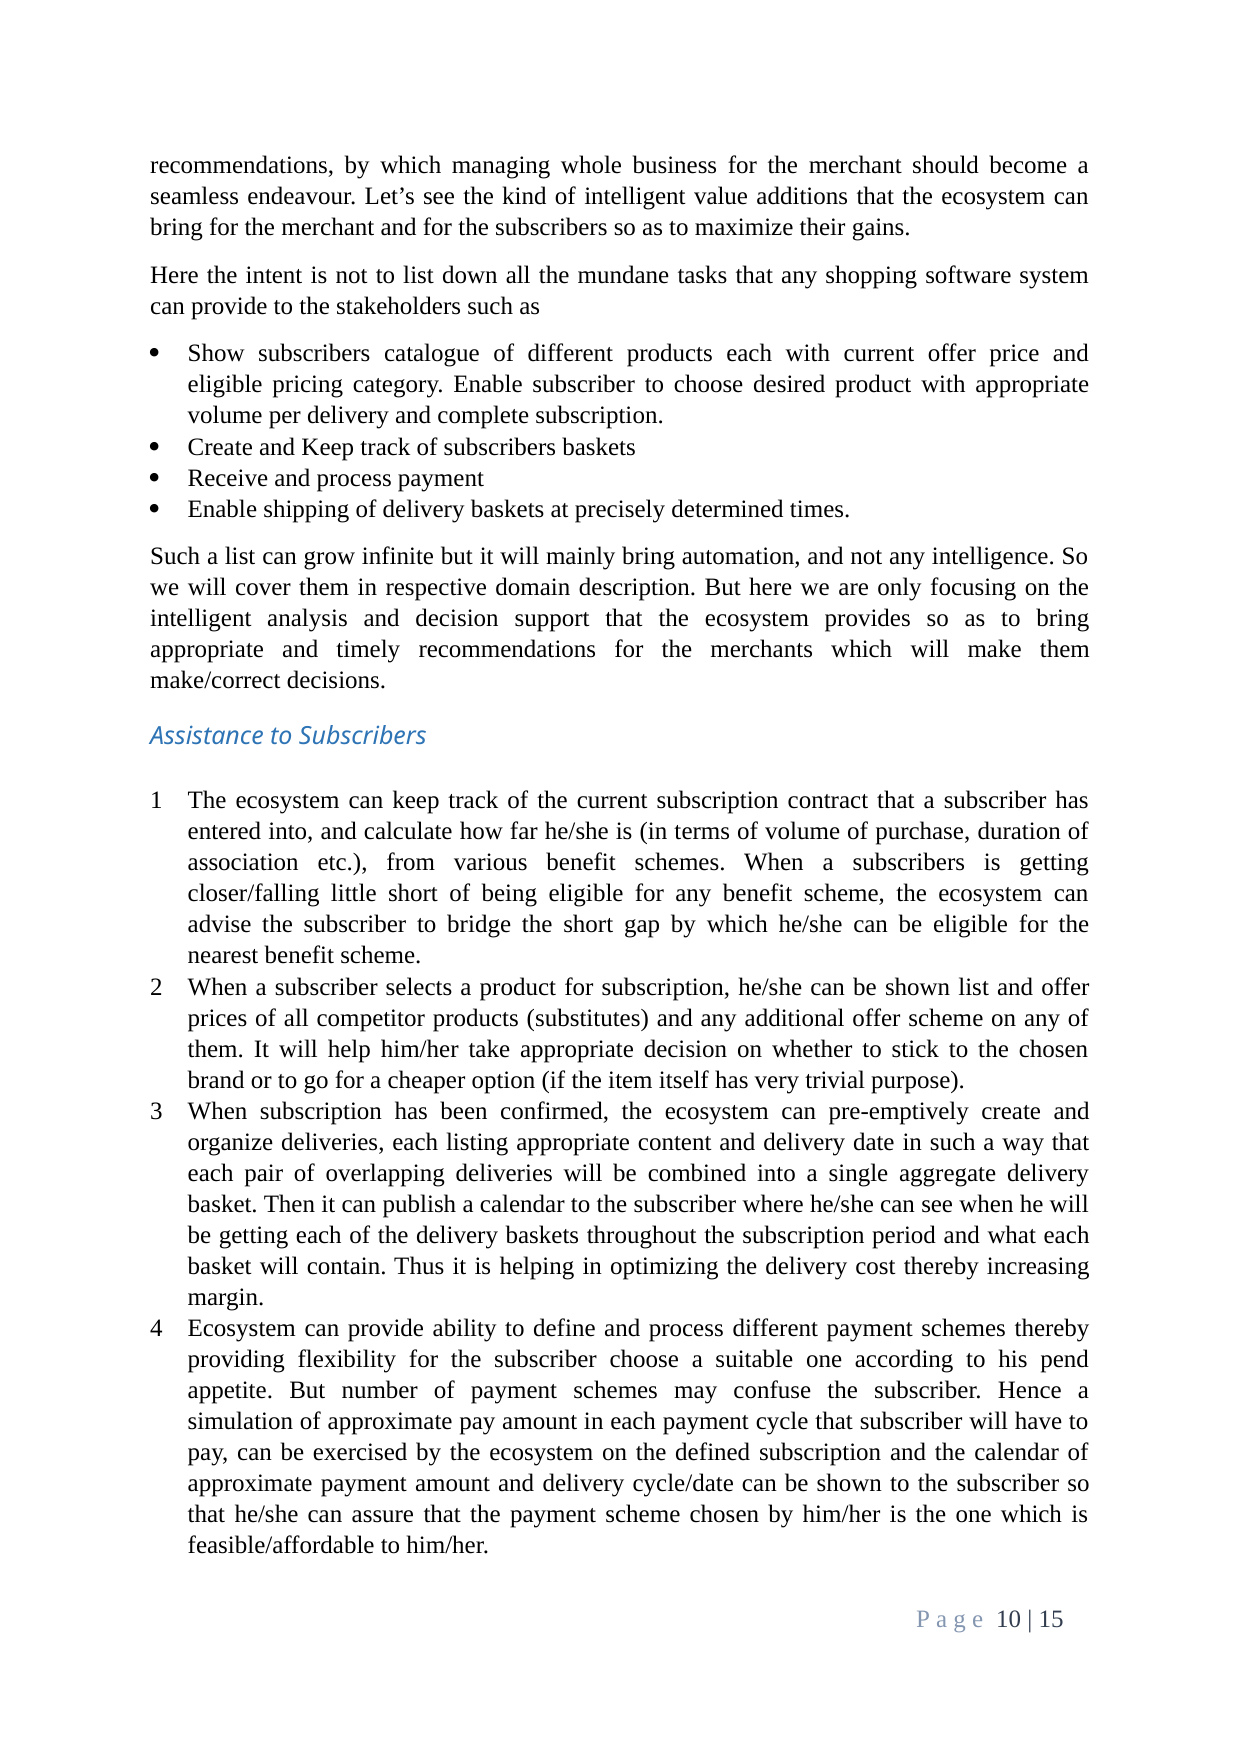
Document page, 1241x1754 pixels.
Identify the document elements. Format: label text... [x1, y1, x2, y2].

text recommendations, by which managing whole business for the merchant should become a seamless endeavour. Let’s see the kind of intelligent value additions that the ecosystem can bring for the merchant and for the subscribers so as to maximize their gains. [150, 150, 1090, 241]
list The ecosystem can keep track of the current subscription contract that a subscriber has entered into, and calculate how far he/she is (in terms of volume of purchase, duration of association etc.), from various benefit schemes. When a subscribers is getting closer/falling little short of being eligible for any benefit scheme, the ecosystem can advise the subscriber to bridge the short gap by which he/she can be eligible for the nearest benefit scheme. [150, 785, 1090, 969]
list When subscription has been confirmed, the ecosystem can pre-emptively create and organize deliveries, each listing appropriate content and delivery date in such a way that each pair of overlapping deliveries will be combined into a single aggregate delivery basket. Then it can publish a calendar to the subscriber where he/she can see when he will be getting each of the delivery baskets throughout the subscription period and what each basket will contain. Thus it is helping in optimizing the delivery cost thereby increasing margin. [150, 1096, 1090, 1311]
subtitle Assistance to Subscribers [150, 717, 1090, 752]
list Enable shipping of delivery baskets at precisely determined times. [150, 494, 1090, 522]
list Show subscribers catalogue of different products each with current offer price and eligible pricing category. Enable subscriber to choose desired product with appropriate volume per delivery and complete subscription. [150, 338, 1090, 429]
list When a subscriber selects a product for subscription, he/she can be shown list and offer prices of all competitor products (substitutes) and any additional offer scheme on any of them. It will help him/her take appropriate decision on whether to stick to the chosen brand or to go for a cheaper option (if the item itself has very trivial purpose). [150, 972, 1090, 1093]
text Here the intent is not to list down all the mundane tasks that any shopping software system can provide to the stakeholders such as [150, 260, 1090, 319]
text Such a list can grow infinite but it will mainly bring automation, and not any intelligence. So we will cover them in respective domain description. But here we are only focusing on the intelligent analysis and decision support that the ecosystem provides so as to bring appropriate and timely recommendations for the merchants which will make them make/correct decisions. [150, 541, 1090, 694]
list Ecosystem can provide ability to define and process different payment schemes thereby providing flexibility for the subscriber choose a suitable one according to his pend appetite. But number of payment schemes may confuse the subscriber. Hence a simulation of approximate pay amount in each payment cycle that subscriber will have to pay, can be exercised by the ecosystem on the defined subscription and the calendar of approximate payment amount and delivery cycle/date can be shown to the subscriber so that he/she can assure that the payment scheme chosen by him/her is the one which is feasible/affordable to him/her. [150, 1313, 1090, 1559]
list Receive and process payment [150, 463, 1090, 491]
list Create and Keep track of subscribers baskets [150, 432, 1090, 460]
